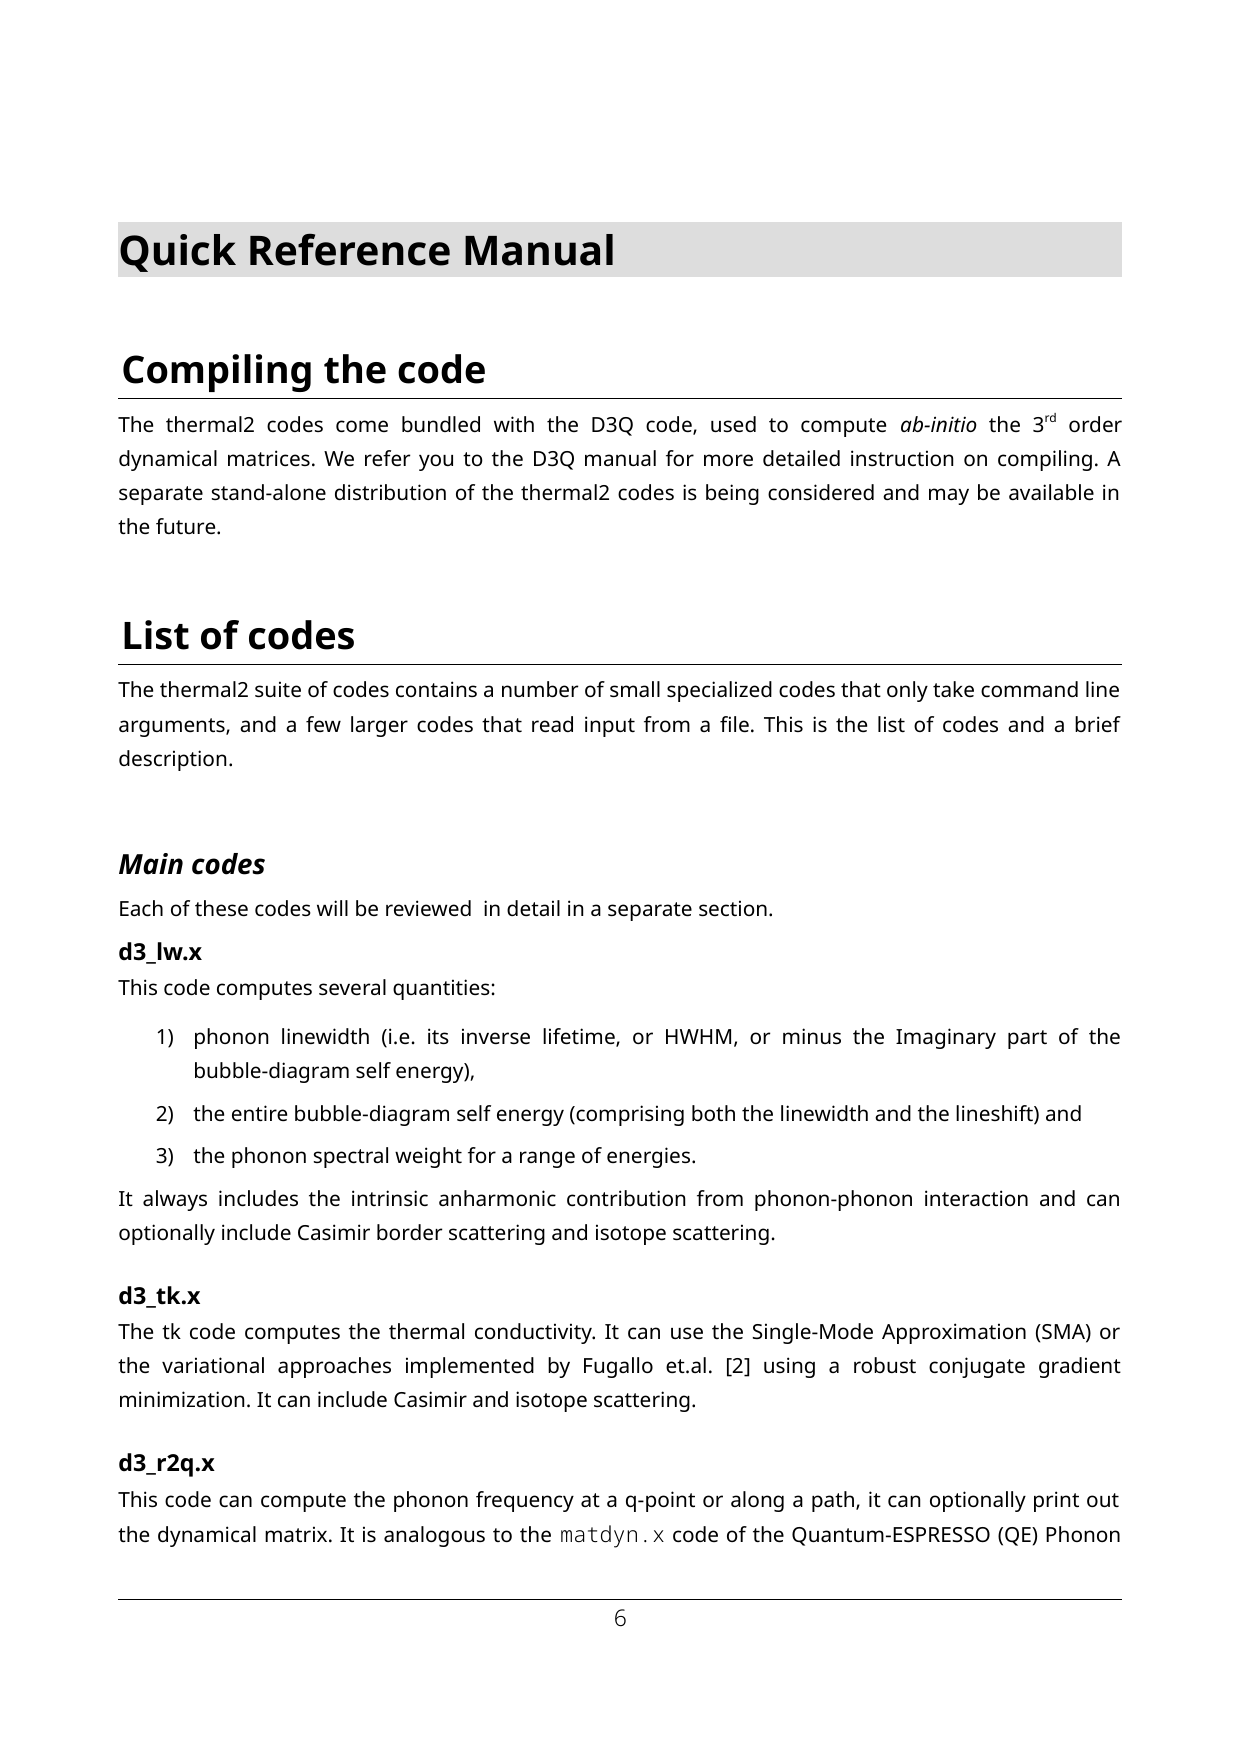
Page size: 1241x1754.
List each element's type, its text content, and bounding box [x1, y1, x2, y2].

list the entire bubble-diagram self energy (comprising both the linewidth and the lineshift) and [156, 1099, 1122, 1127]
text This code can compute the phonon frequency at a q-point or along a path, it can optionally print out the dynamical matrix. It is analogous to the matdyn.x code of the Quantum-ESPRESSO (QE) Phonon [118, 1485, 1122, 1549]
subtitle Main codes [118, 845, 1122, 882]
subtitle List of codes [118, 606, 1122, 664]
text Each of these codes will be reviewed in detail in a separate section. [118, 894, 1122, 923]
text The thermal2 suite of codes contains a number of small specialized codes that only take command line arguments, and a few larger codes that read input from a file. This is the list of codes and a brief description. [118, 676, 1122, 772]
text The thermal2 codes come bundled with the D3Q code, used to compute ab-initio the 3rd order dynamical matrices. We refer you to the D3Q manual for more detailed instruction on compiling. A separate stand-alone distribution of the thermal2 codes is being considered and may be available in the future. [118, 410, 1122, 541]
subtitle Compiling the code [118, 340, 1122, 398]
subtitle d3_lw.x [118, 935, 1122, 967]
list the phonon spectral weight for a range of energies. [156, 1142, 1122, 1170]
text This code computes several quantities: [118, 973, 1122, 1002]
subtitle d3_tk.x [118, 1279, 1122, 1311]
list phonon linewidth (i.e. its inverse lifetime, or HWHM, or minus the Imaginary part of the bubble-diagram self energy), [156, 1022, 1122, 1084]
subtitle d3_r2q.x [118, 1447, 1122, 1478]
subtitle Quick Reference Manual [118, 222, 1122, 277]
text It always includes the intrinsic anharmonic contribution from phonon-phonon interaction and can optionally include Casimir border scattering and isotope scattering. [118, 1184, 1122, 1247]
text The tk code computes the thermal conductivity. It can use the Single-Mode Approximation (SMA) or the variational approaches implemented by Fugallo et.al. [2] using a robust conjugate gradient minimization. It can include Casimir and isotope scattering. [118, 1317, 1122, 1414]
